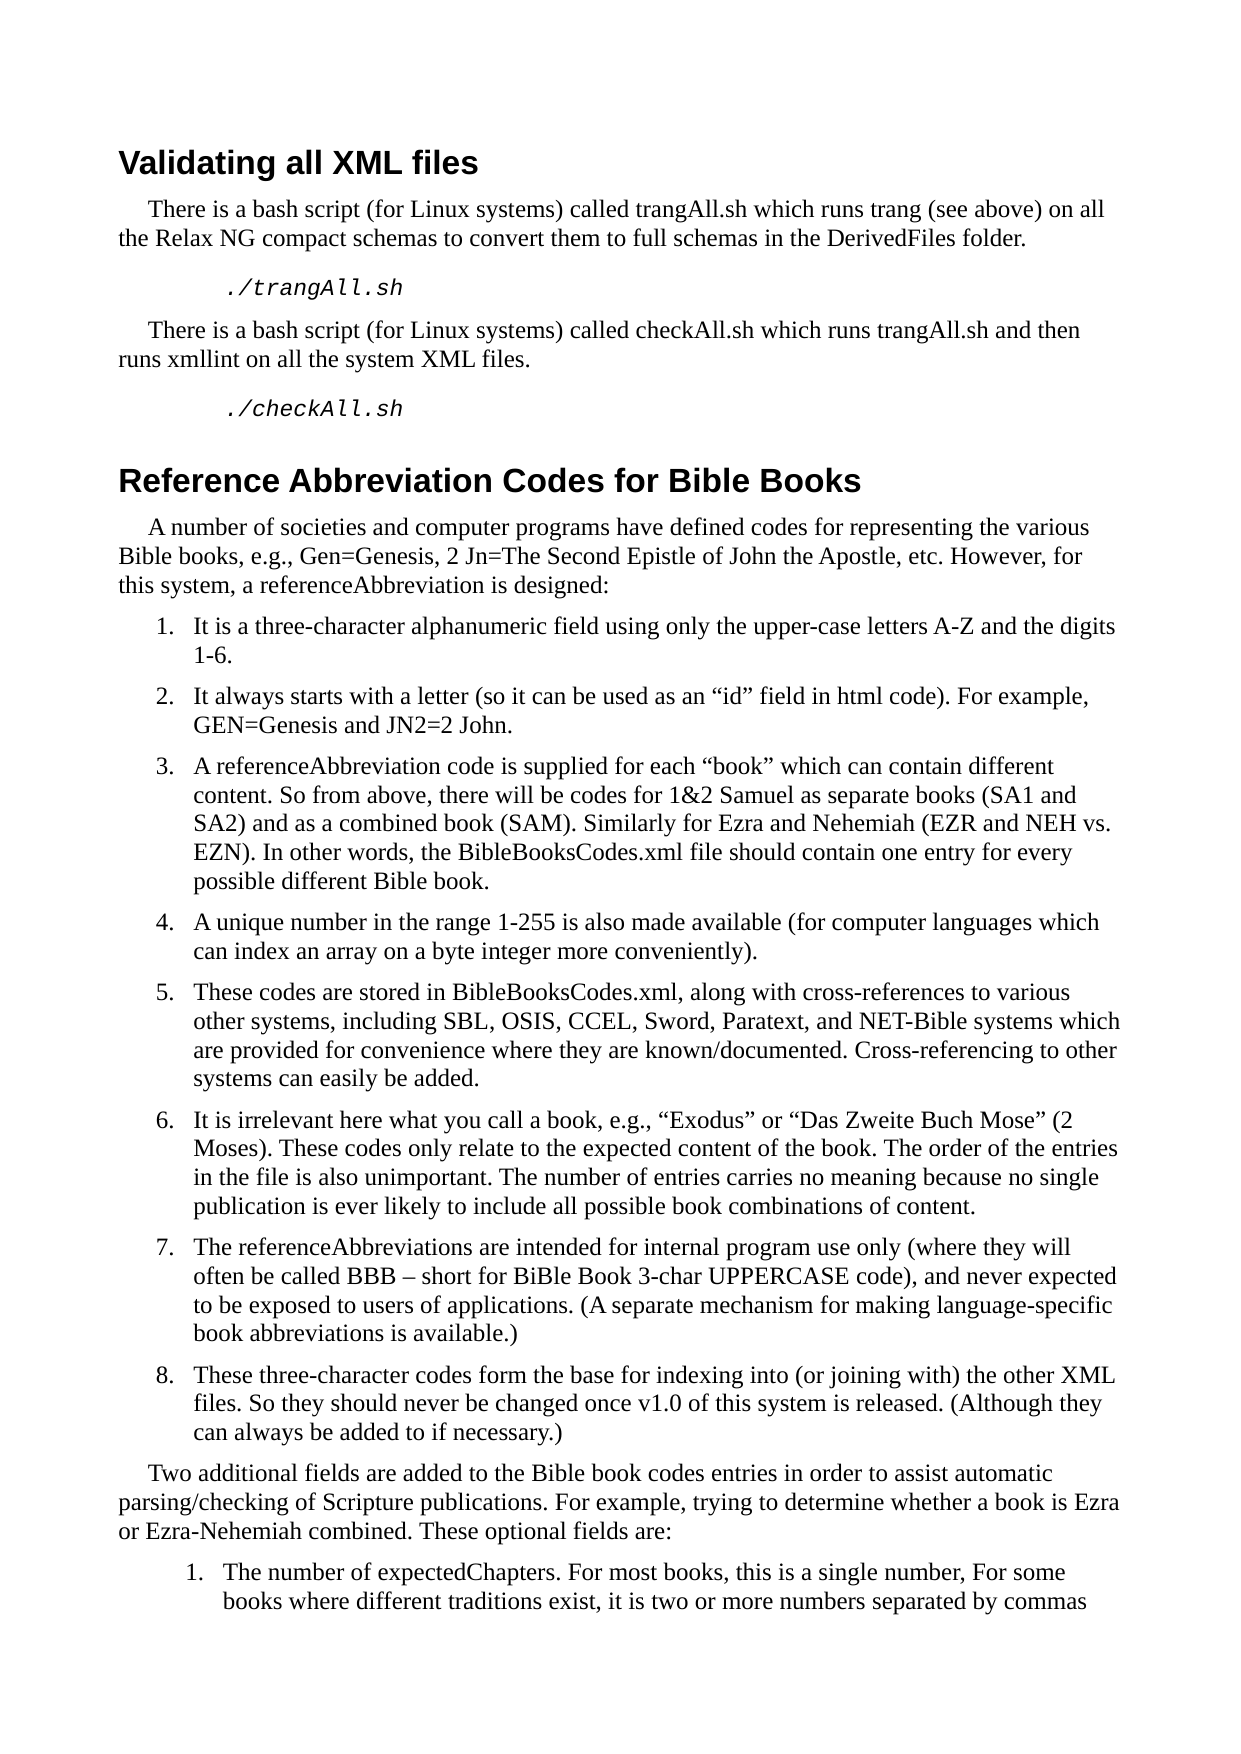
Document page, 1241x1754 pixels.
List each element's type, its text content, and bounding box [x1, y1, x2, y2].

list A referenceAbbreviation code is supplied for each “book” which can contain different content. So from above, there will be codes for 1&2 Samuel as separate books (SA1 and SA2) and as a combined book (SAM). Similarly for Ezra and Nehemiah (EZR and NEH vs. EZN). In other words, the BibleBooksCodes.xml file should contain one entry for every possible different Bible book. [156, 751, 1122, 895]
list It is irrelevant here what you call a book, e.g., “Exodus” or “Das Zweite Buch Mose” (2 Moses). These codes only relate to the expected content of the book. The order of the entries in the file is also unimportant. The number of entries carries no meaning because no single publication is ever likely to include all possible book combinations of content. [156, 1105, 1122, 1220]
list It always starts with a letter (so it can be used as an “id” field in html code). For example, GEN=Genesis and JN2=2 John. [156, 681, 1122, 738]
subtitle Validating all XML files [118, 143, 1122, 182]
list These codes are stored in BibleBooksCodes.xml, along with cross-references to various other systems, including SBL, OSIS, CCEL, Sword, Paratext, and NET-Bible systems which are provided for convenience where they are known/documented. Cross-referencing to other systems can easily be added. [156, 977, 1122, 1092]
list It is a three-character alphanumeric field using only the upper-case letters A-Z and the digits 1-6. [156, 611, 1122, 668]
list A unique number in the range 1-255 is also made available (for computer languages which can index an array on a byte integer more conveniently). [156, 907, 1122, 965]
list The referenceAbbreviations are intended for internal program use only (where they will often be called BBB – short for BiBle Book 3-char UPPERCASE code), and never expected to be exposed to users of applications. (A separate mechanism for making language-specific book abbreviations is available.) [156, 1232, 1122, 1347]
list These three-character codes form the base for indexing into (or joining with) the other XML files. So they should never be changed once v1.0 of this system is released. (Although they can always be added to if necessary.) [156, 1360, 1122, 1446]
text There is a bash script (for Linux systems) called checkAll.sh which runs trangAll.sh and then runs xmllint on all the system XML files. [118, 315, 1122, 373]
list The number of expectedChapters. For most books, this is a single number, For some books where different traditions exist, it is two or more numbers separated by commas [185, 1557, 1122, 1615]
subtitle Reference Abbreviation Codes for Bible Books [118, 461, 1122, 500]
text There is a bash script (for Linux systems) called trangAll.sh which runs trang (see above) on all the Relax NG compact schemas to convert them to full schemas in the DerivedFiles folder. [118, 194, 1122, 252]
text ./trangAll.sh [224, 277, 1122, 303]
text ./checkAll.sh [224, 398, 1122, 424]
text Two additional fields are added to the Bible book codes entries in order to assist automatic parsing/checking of Scripture publications. For example, trying to determine whether a book is Ezra or Ezra-Nehemiah combined. These optional fields are: [118, 1458, 1122, 1545]
text A number of societies and computer programs have defined codes for representing the various Bible books, e.g., Gen=Genesis, 2 Jn=The Second Epistle of John the Apostle, etc. However, for this system, a referenceAbbreviation is designed: [118, 512, 1122, 598]
